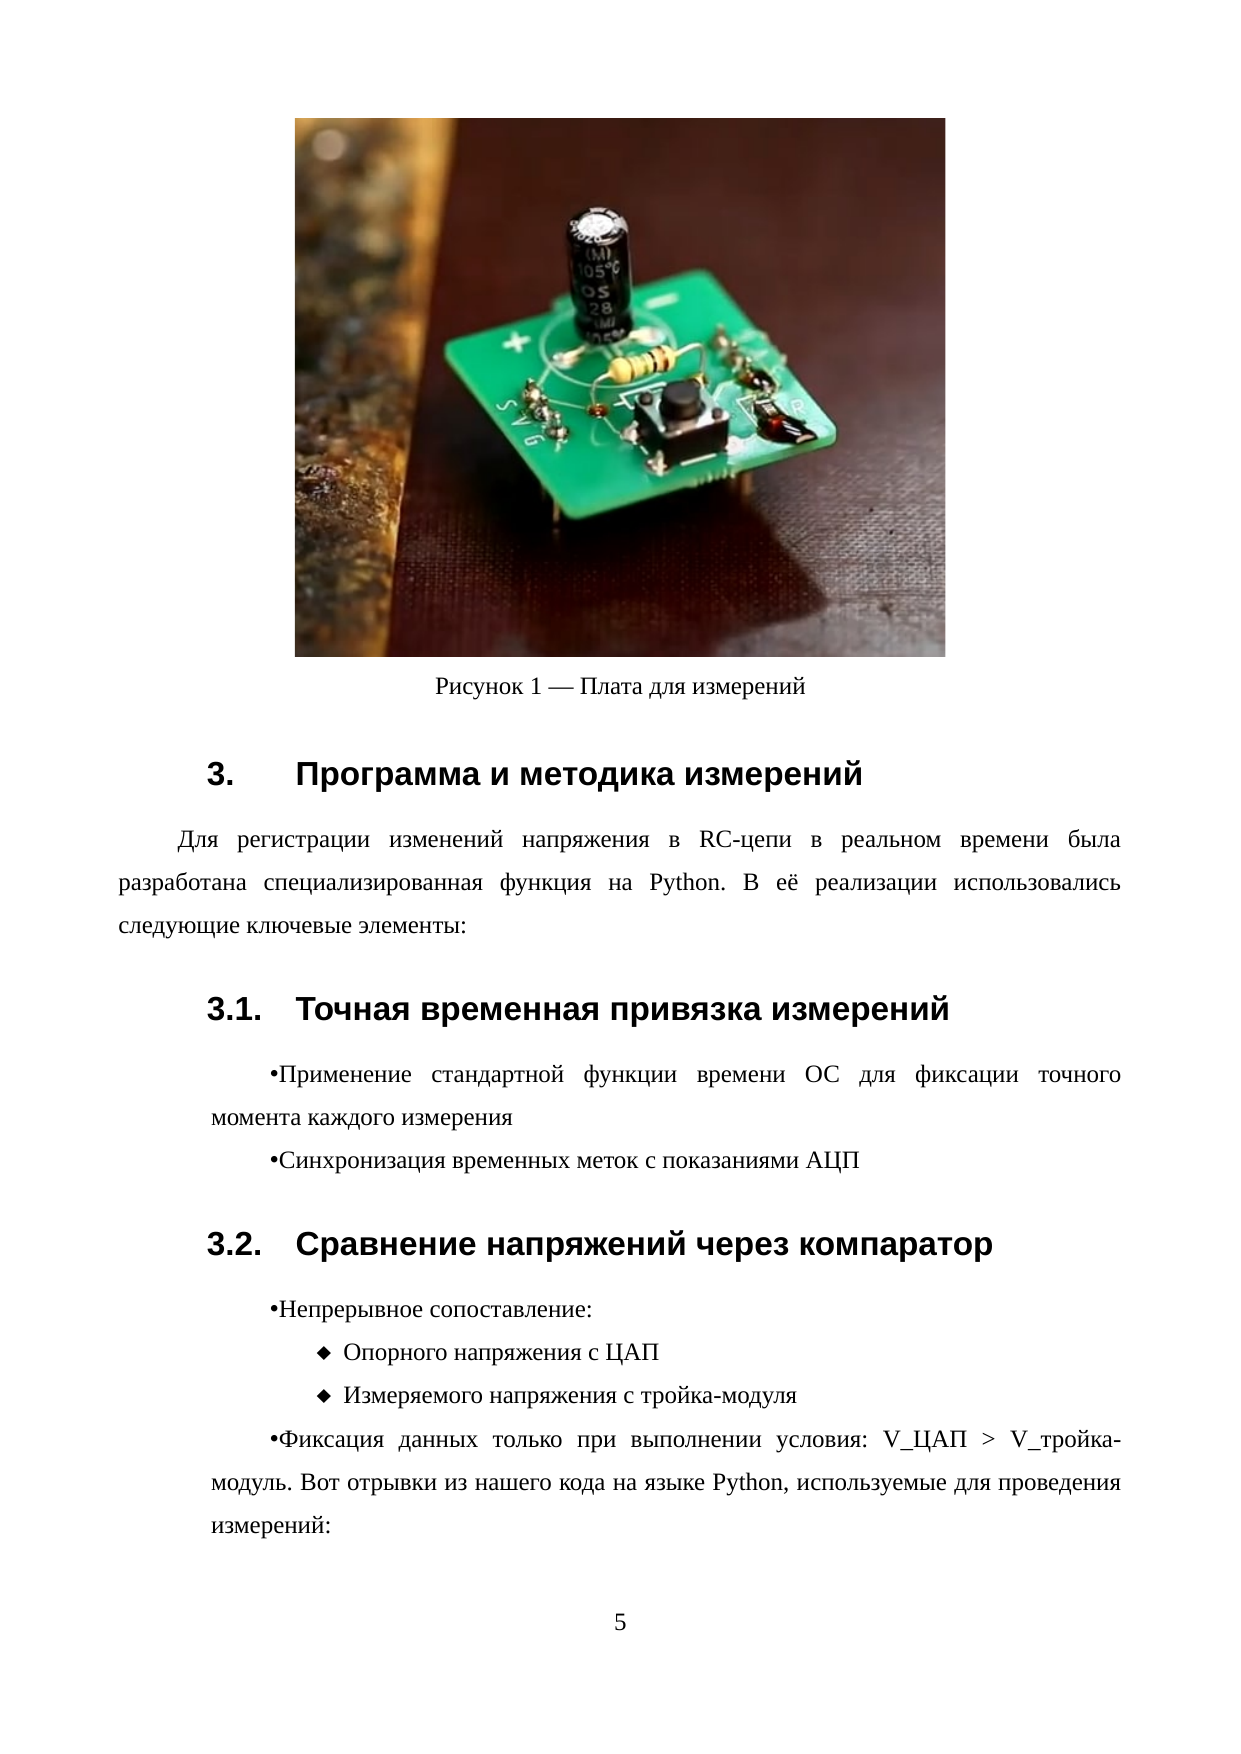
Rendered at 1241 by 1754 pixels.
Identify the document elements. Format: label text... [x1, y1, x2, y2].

list Непрерывное сопоставление: [118, 1294, 1122, 1323]
subtitle Сравнение напряжений через компаратор [148, 1224, 1093, 1263]
list Фиксация данных только при выполнении условия: V_ЦАП > V_тройка-модуль. Вот отрывки из нашего кода на языке Python, используемые для проведения измерений: [118, 1424, 1122, 1539]
list Опорного напряжения с ЦАП [317, 1337, 1122, 1366]
list Синхронизация временных меток с показаниями АЦП [118, 1146, 1122, 1174]
text Для регистрации изменений напряжения в RC-цепи в реальном времени была разработана специализированная функция на Python. В её реализации использовались следующие ключевые элементы: [118, 824, 1122, 939]
picture [294, 118, 946, 657]
text Рисунок 1 — Плата для измерений [118, 671, 1122, 700]
subtitle Программа и методика измерений [148, 754, 1093, 792]
list Измеряемого напряжения с тройка-модуля [317, 1381, 1122, 1409]
list Применение стандартной функции времени ОС для фиксации точного момента каждого измерения [118, 1059, 1122, 1131]
subtitle Точная временная привязка измерений [148, 989, 1093, 1028]
